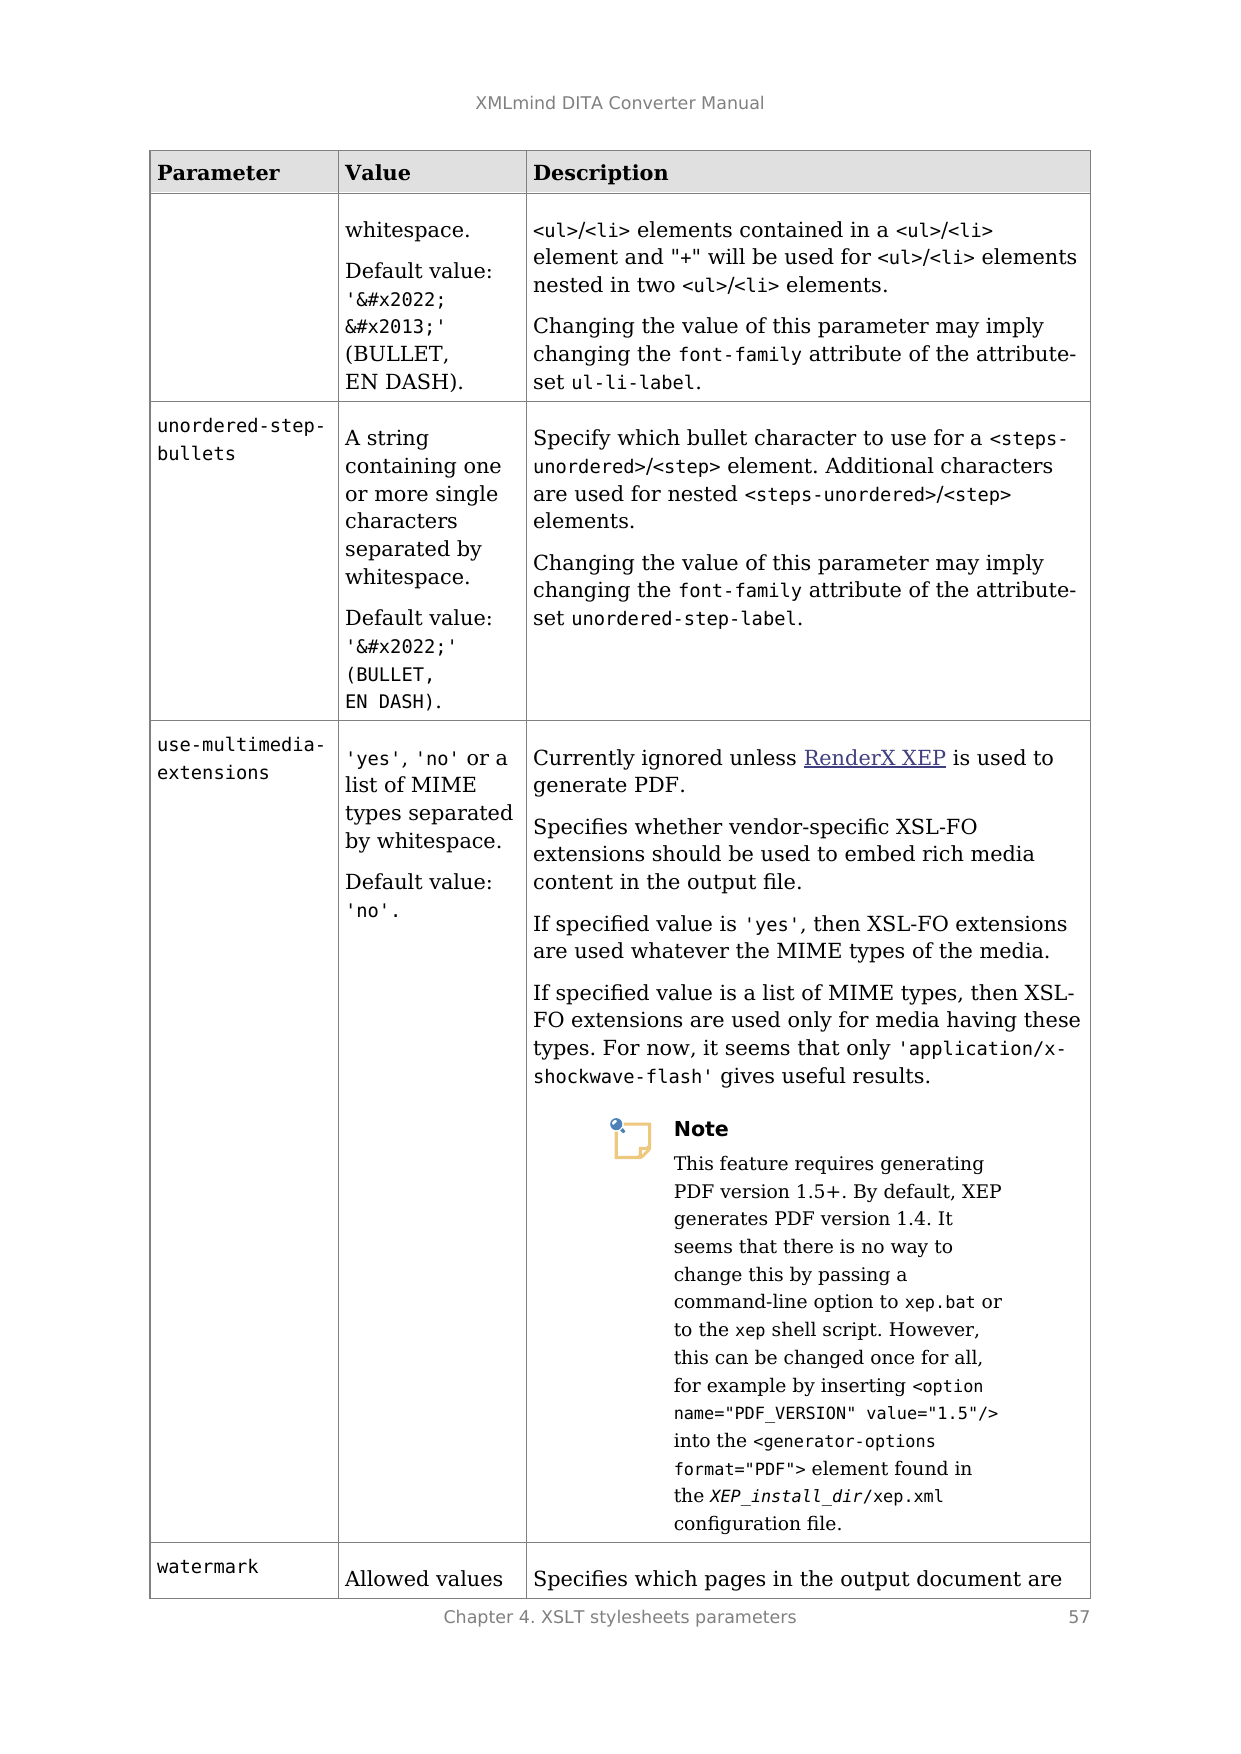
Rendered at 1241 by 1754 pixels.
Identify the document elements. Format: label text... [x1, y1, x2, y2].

table_cell watermark [151, 1543, 338, 1598]
table_header Note This feature requires generating PDF version 1.5+. By default, XEP generates PDF version 1.4. It seems that there is no way to change this by passing a command-line option to xep.bat or to the xep shell script. However, this can be changed once for all, for example by inserting <option name="PDF_VERSION" value="1.5"/> into the <generator-options format="PDF"> element found in the XEP_install_dir/xep.xml configuration file. [674, 1116, 1008, 1535]
table_header Description [527, 151, 1090, 192]
table_cell <ul>/<li> elements contained in a <ul>/<li> element and "+" will be used for <ul>/<li> elements nested in two <ul>/<li> elements. Changing the value of this parameter may imply changing the font-family attribute of the attribute-set ul-li-label. [527, 194, 1090, 401]
table_cell 'yes', 'no' or a list of MIME types separated by whitespace. Default value: 'no'. [339, 721, 526, 1542]
table_header [608, 1116, 673, 1535]
table_cell Currently ignored unless RenderX XEP is used to generate PDF. Specifies whether vendor-specific XSL-FO extensions should be used to embed rich media content in the output file. If specified value is 'yes', then XSL-FO extensions are used whatever the MIME types of the media. If specified value is a list of MIME types, then XSL-FO extensions are used only for media having these types. For now, it seems that only 'application/x-shockwave-flash' gives useful results. [527, 721, 1090, 1542]
table_cell Specifies which pages in the output document are [527, 1543, 1090, 1598]
table_cell Allowed values [339, 1543, 526, 1598]
table_cell Specify which bullet character to use for a <steps-unordered>/<step> element. Additional characters are used for nested <steps-unordered>/<step> elements. Changing the value of this parameter may imply changing the font-family attribute of the attribute-set unordered-step-label. [527, 402, 1090, 720]
table_cell use-multimedia-extensions [151, 721, 338, 1542]
table_header Parameter [151, 151, 338, 192]
table_header Value [339, 151, 526, 192]
table_cell unordered-step-bullets [151, 402, 338, 720]
table_cell whitespace. Default value: '&#x2022; &#x2013;' (BULLET, EN DASH). [339, 194, 526, 401]
table_cell A string containing one or more single characters separated by whitespace. Default value: '&#x2022;' (BULLET, EN DASH). [339, 402, 526, 720]
table_cell [151, 194, 338, 401]
